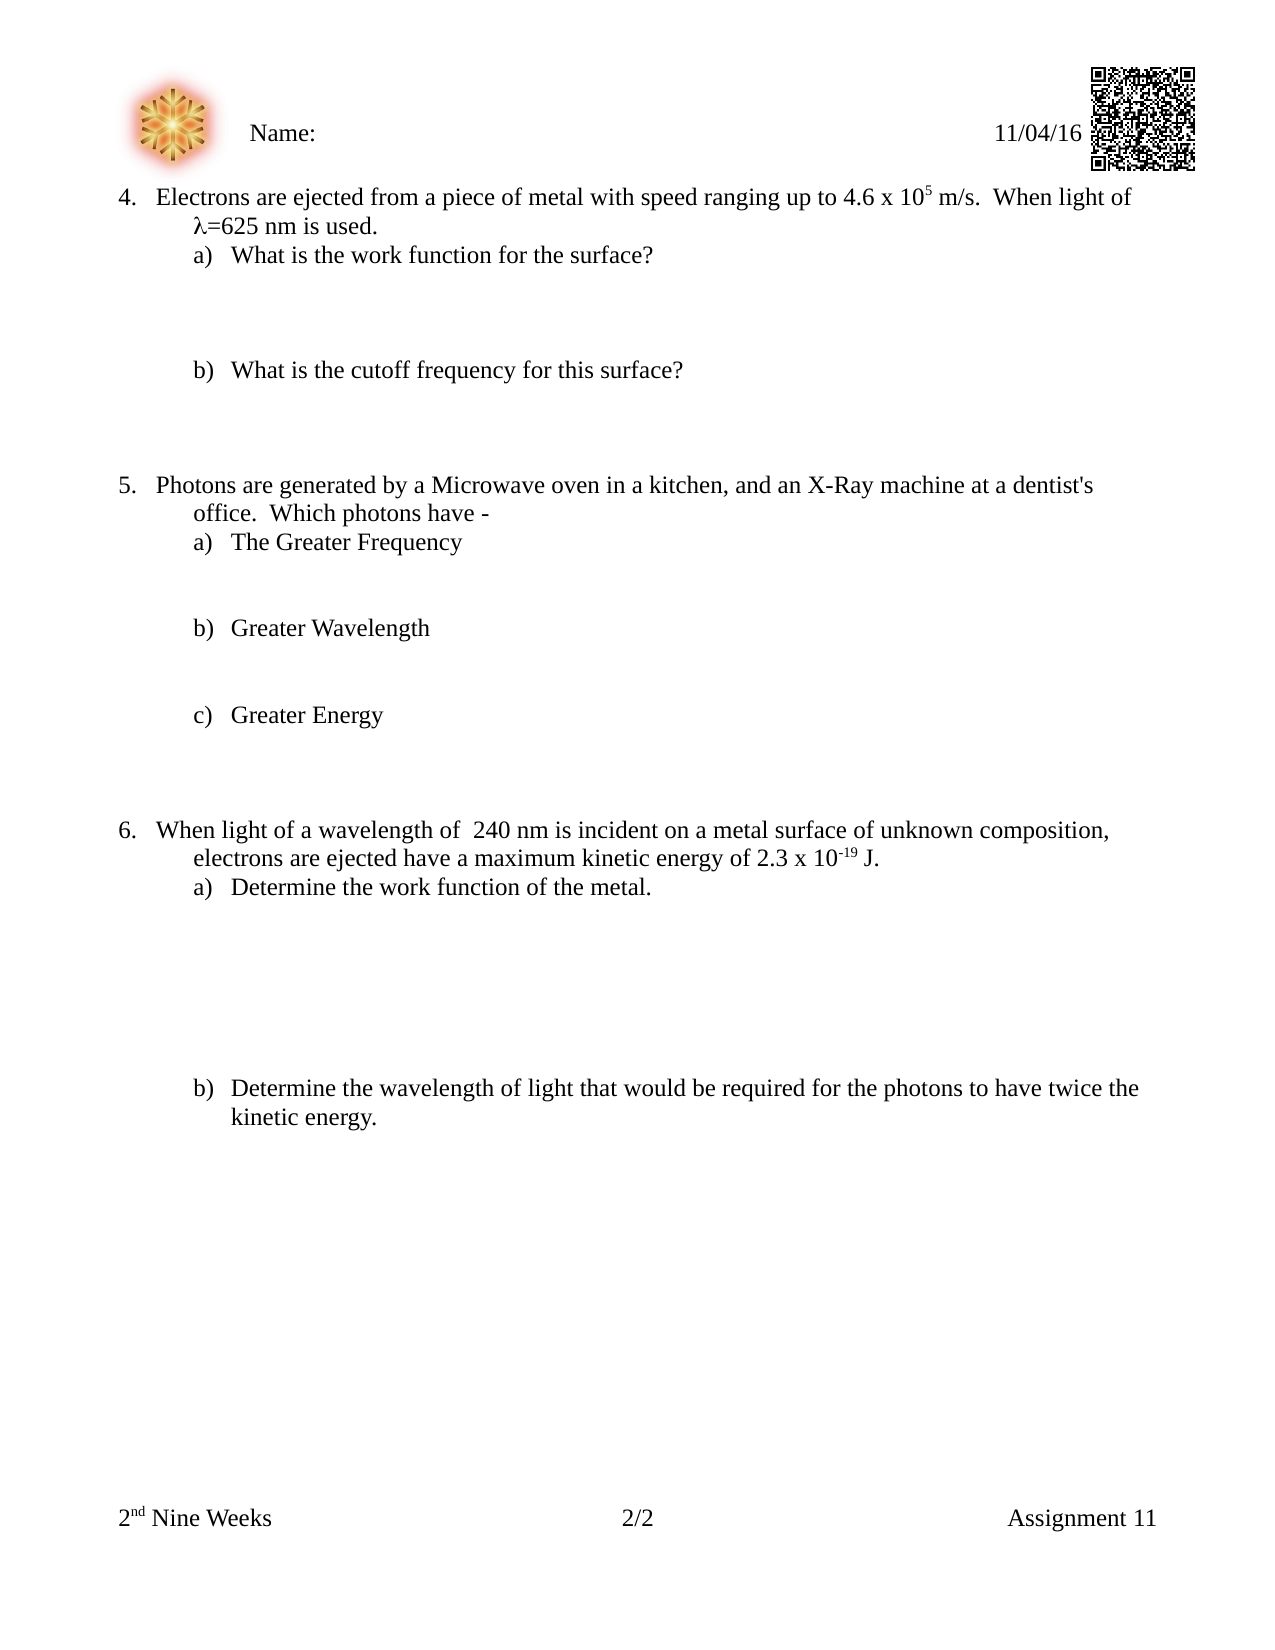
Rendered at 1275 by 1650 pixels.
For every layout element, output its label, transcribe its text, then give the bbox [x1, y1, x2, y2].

list Greater Energy [193, 700, 1157, 728]
picture [1082, 58, 1203, 179]
list Photons are generated by a Microwave oven in a kitchen, and an X-Ray machine at a dentist's office. Which photons have - [118, 470, 1157, 527]
picture [116, 66, 229, 183]
list Determine the wavelength of light that would be required for the photons to have twice the kinetic energy. [193, 1073, 1157, 1131]
list What is the work function for the surface? [193, 240, 1157, 268]
list Determine the work function of the metal. [193, 872, 1157, 901]
list When light of a wavelength of 240 nm is incident on a metal surface of unknown composition, electrons are ejected have a maximum kinetic energy of 2.3 x 10-19 J. [118, 815, 1157, 872]
list Greater Wavelength [193, 613, 1157, 642]
list Electrons are ejected from a piece of metal with speed ranging up to 4.6 x 105 m/s. When light of l=625 nm is used. [118, 176, 1157, 240]
list What is the cutoff frequency for this surface? [193, 355, 1157, 383]
list The Greater Frequency [193, 527, 1157, 556]
